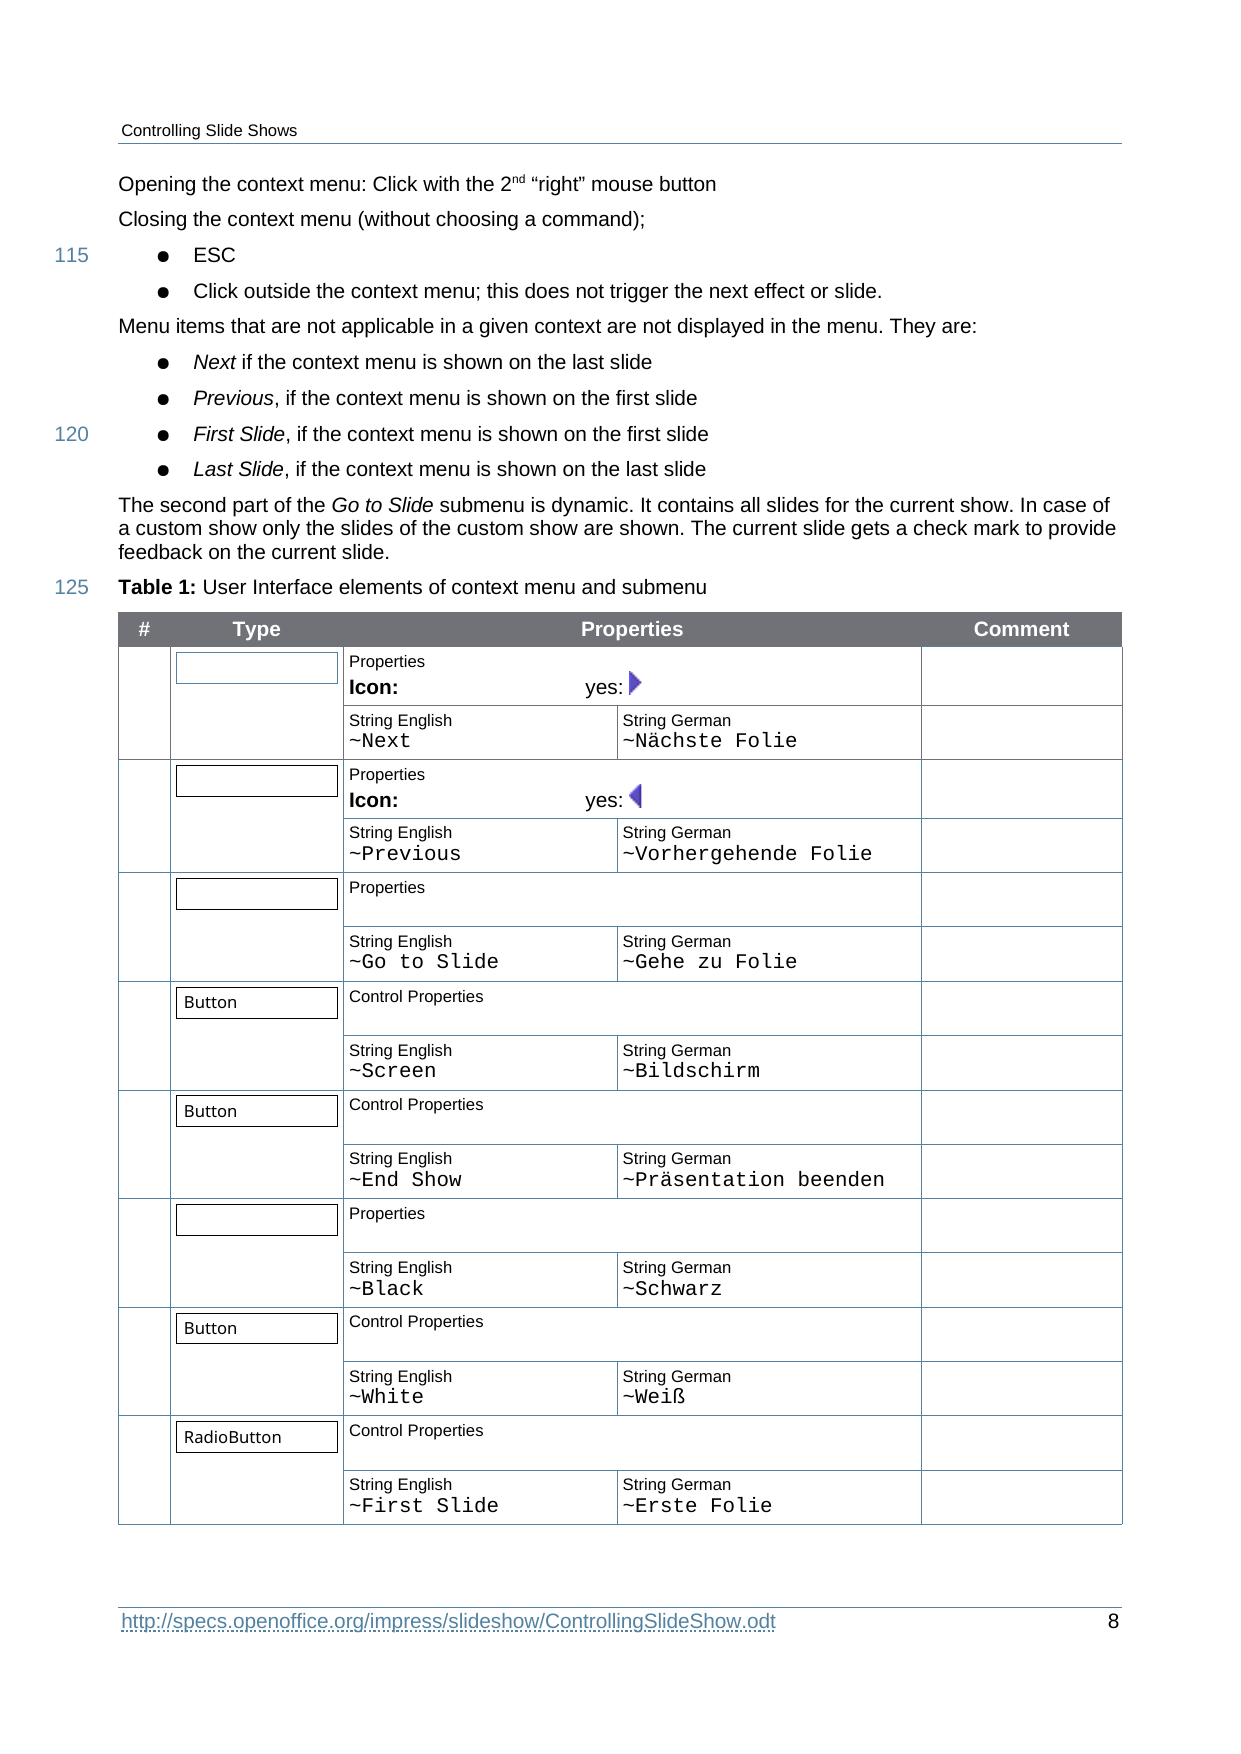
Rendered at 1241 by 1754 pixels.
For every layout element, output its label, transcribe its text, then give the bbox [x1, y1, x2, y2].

table_header [922, 1416, 1122, 1470]
table_cell [171, 647, 343, 759]
table_header Type [170, 612, 343, 647]
table_cell String English ~End Show [344, 1145, 617, 1198]
table_cell String English ~First Slide [344, 1471, 617, 1524]
table_cell <#> [119, 647, 170, 759]
table_cell String English ~Screen [344, 1036, 617, 1090]
table_cell String German ~Schwarz [618, 1253, 921, 1307]
table_cell String English ~Previous [344, 819, 617, 872]
table_cell [171, 1199, 343, 1307]
table_cell String English ~Black [344, 1253, 617, 1307]
table_cell String English ~Next [344, 706, 617, 759]
table_header [922, 982, 1122, 1035]
table_cell String German ~Erste Folie [618, 1471, 921, 1524]
table_header [922, 1091, 1122, 1144]
text Table 1: User Interface elements of context menu and submenu [118, 576, 1122, 599]
text Closing the context menu (without choosing a command); [118, 208, 1122, 231]
table_cell <#> [119, 873, 170, 981]
table_header Properties [344, 1199, 921, 1252]
table_cell [922, 1036, 1122, 1090]
text Opening the context menu: Click with the 2nd “right” mouse button [118, 172, 1122, 196]
table_header # [118, 612, 170, 647]
table_cell [171, 982, 343, 1090]
table_cell String German ~Präsentation beenden [618, 1145, 921, 1198]
table_header Properties [344, 873, 921, 926]
table_cell <#> [119, 760, 170, 872]
table_cell [171, 760, 343, 872]
table_cell <#> [119, 1199, 170, 1307]
table_header Control Properties [344, 1308, 921, 1361]
table_header Control Properties [344, 1091, 921, 1144]
table_cell String English ~Go to Slide [344, 927, 617, 981]
list ESC [156, 244, 1122, 267]
table_cell <#> [119, 1308, 170, 1415]
table_cell [922, 1253, 1122, 1307]
table_cell [922, 819, 1122, 872]
table_cell String German ~Gehe zu Folie [618, 927, 921, 981]
table_header Properties Icon: yes: [344, 647, 921, 705]
table_header [922, 1199, 1122, 1252]
table_cell [922, 927, 1122, 981]
table_header [922, 647, 1122, 705]
list First Slide, if the context menu is shown on the first slide [156, 422, 1122, 446]
table_cell [171, 1416, 343, 1524]
table_header [922, 873, 1122, 926]
table_cell [922, 1145, 1122, 1198]
table_cell [922, 1471, 1122, 1524]
list Previous, if the context menu is shown on the first slide [156, 387, 1122, 410]
table_cell String German ~Nächste Folie [618, 706, 921, 759]
list Last Slide, if the context menu is shown on the last slide [156, 458, 1122, 481]
table_cell [922, 706, 1122, 759]
text The second part of the Go to Slide submenu is dynamic. It contains all slides for the current show. In case of a custom show only the slides of the custom show are shown. The current slide gets a check mark to provide feedback on the current slide. [118, 494, 1122, 563]
table_cell <#> [119, 1091, 170, 1198]
table_header Control Properties [344, 982, 921, 1035]
table_header [922, 1308, 1122, 1361]
table_cell String German ~Bildschirm [618, 1036, 921, 1090]
table_cell [171, 1091, 343, 1198]
table_cell String German ~Weiß [618, 1362, 921, 1415]
table_header Properties [343, 612, 921, 647]
table_header Properties Icon: yes: [344, 760, 921, 818]
text Menu items that are not applicable in a given context are not displayed in the menu. They are: [118, 315, 1122, 338]
table_header [922, 760, 1122, 818]
table_cell String English ~White [344, 1362, 617, 1415]
table_header Comment [921, 612, 1122, 646]
table_cell [171, 873, 343, 981]
list Next if the context menu is shown on the last slide [156, 351, 1122, 374]
table_cell <#> [119, 982, 170, 1090]
table_cell [171, 1308, 343, 1415]
table_header Control Properties [344, 1416, 921, 1470]
table_cell String German ~Vorhergehende Folie [618, 819, 921, 872]
table_cell [922, 1362, 1122, 1415]
list Click outside the context menu; this does not trigger the next effect or slide. [156, 279, 1122, 303]
table_cell <#> [119, 1416, 170, 1524]
